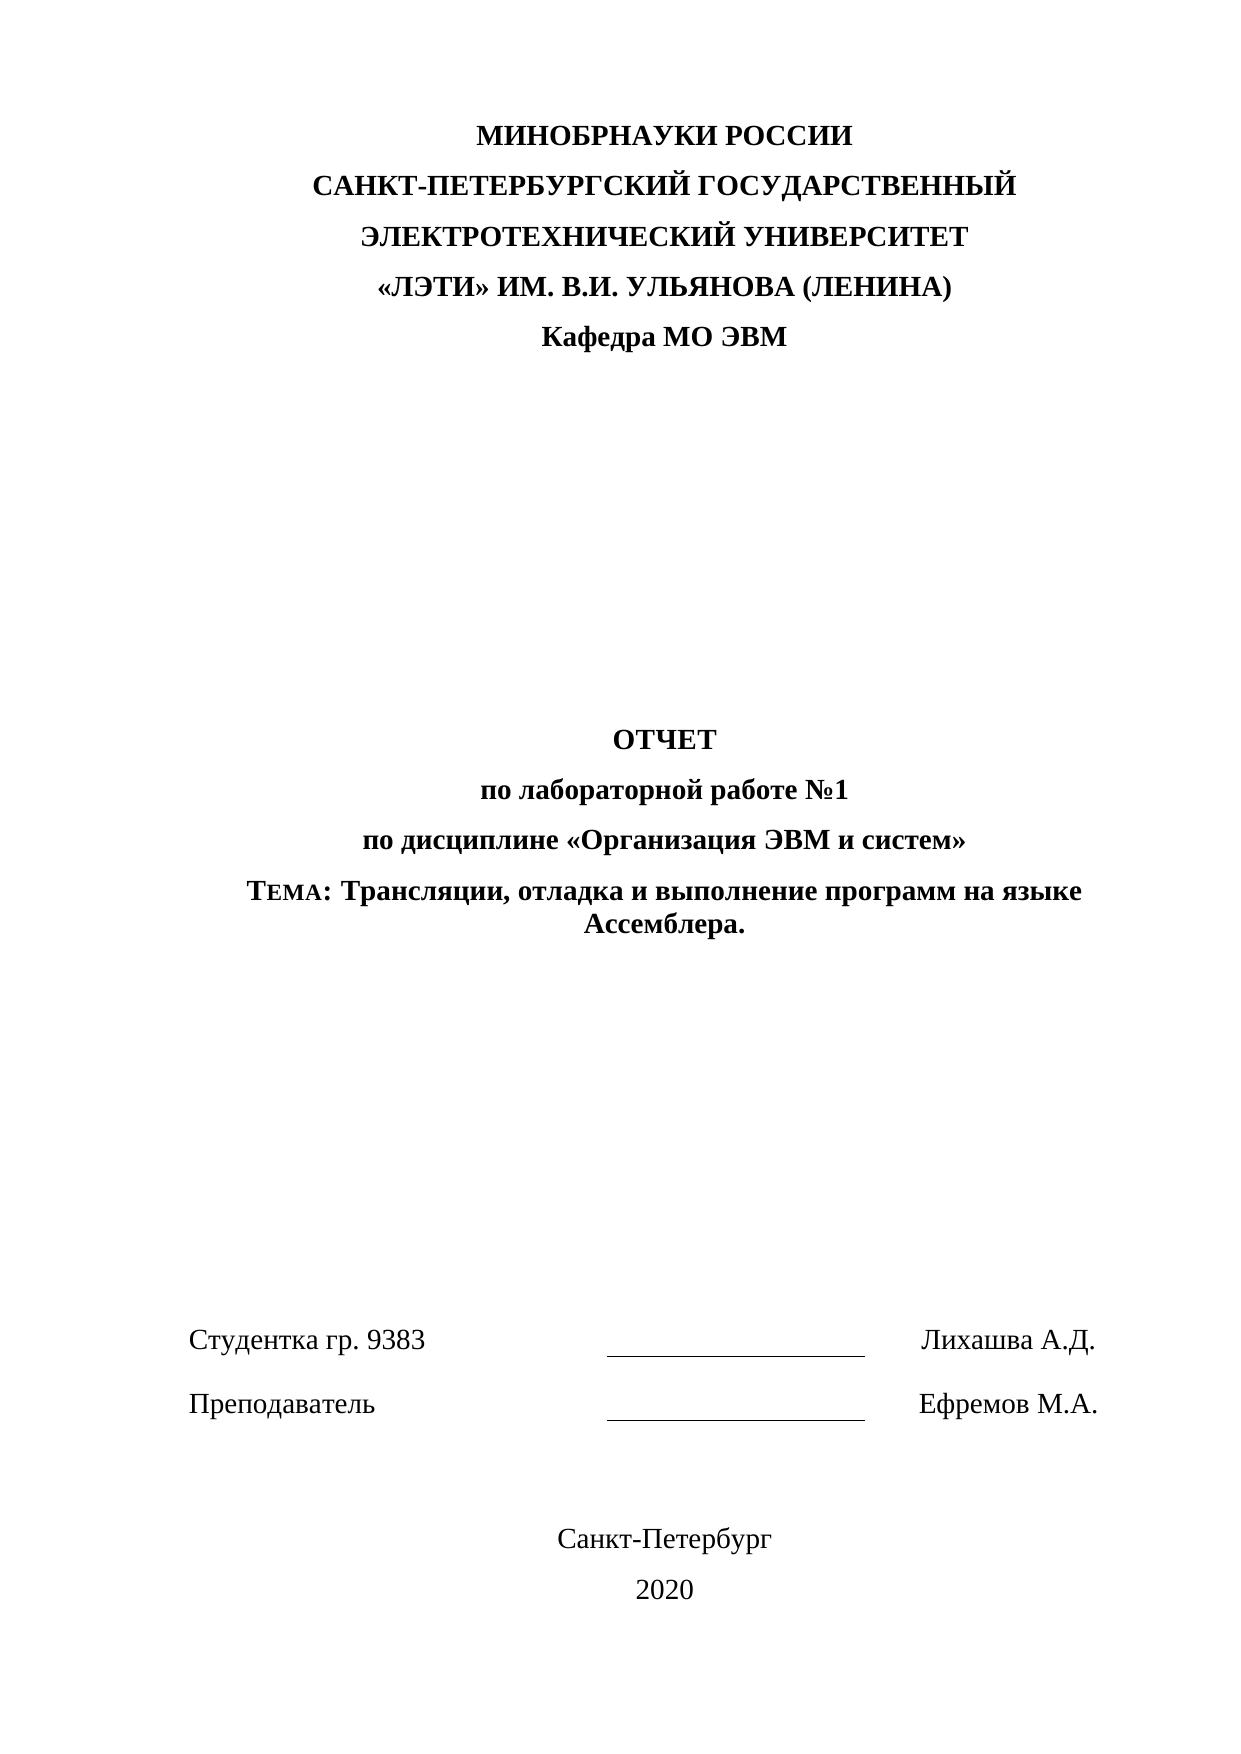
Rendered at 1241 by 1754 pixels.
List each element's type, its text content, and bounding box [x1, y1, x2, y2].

text Санкт-Петербургский государственный [177, 168, 1152, 202]
table_header Лихашва А.Д. [865, 1292, 1152, 1356]
table_cell Ефремов М.А. [865, 1356, 1152, 1420]
text Кафедра МО ЭВМ [177, 319, 1152, 353]
text 2020 [177, 1572, 1152, 1606]
table_cell Преподаватель [177, 1356, 607, 1420]
text электротехнический университет [177, 219, 1152, 252]
text отчет [177, 722, 1152, 755]
text МИНОБРНАУКИ РОССИИ [177, 118, 1152, 152]
text Санкт-Петербург [177, 1522, 1152, 1555]
table_cell [607, 1357, 865, 1420]
table_header Студентка гр. 9383 [177, 1292, 607, 1356]
subtitle Тема: Трансляции, отладка и выполнение программ на языке Ассемблера. [177, 873, 1152, 940]
text «ЛЭТИ» им. В.И. Ульянова (Ленина) [177, 269, 1152, 303]
text по лабораторной работе №1 [177, 772, 1152, 806]
text по дисциплине «Организация ЭВМ и систем» [177, 822, 1152, 856]
table_header [607, 1292, 865, 1356]
